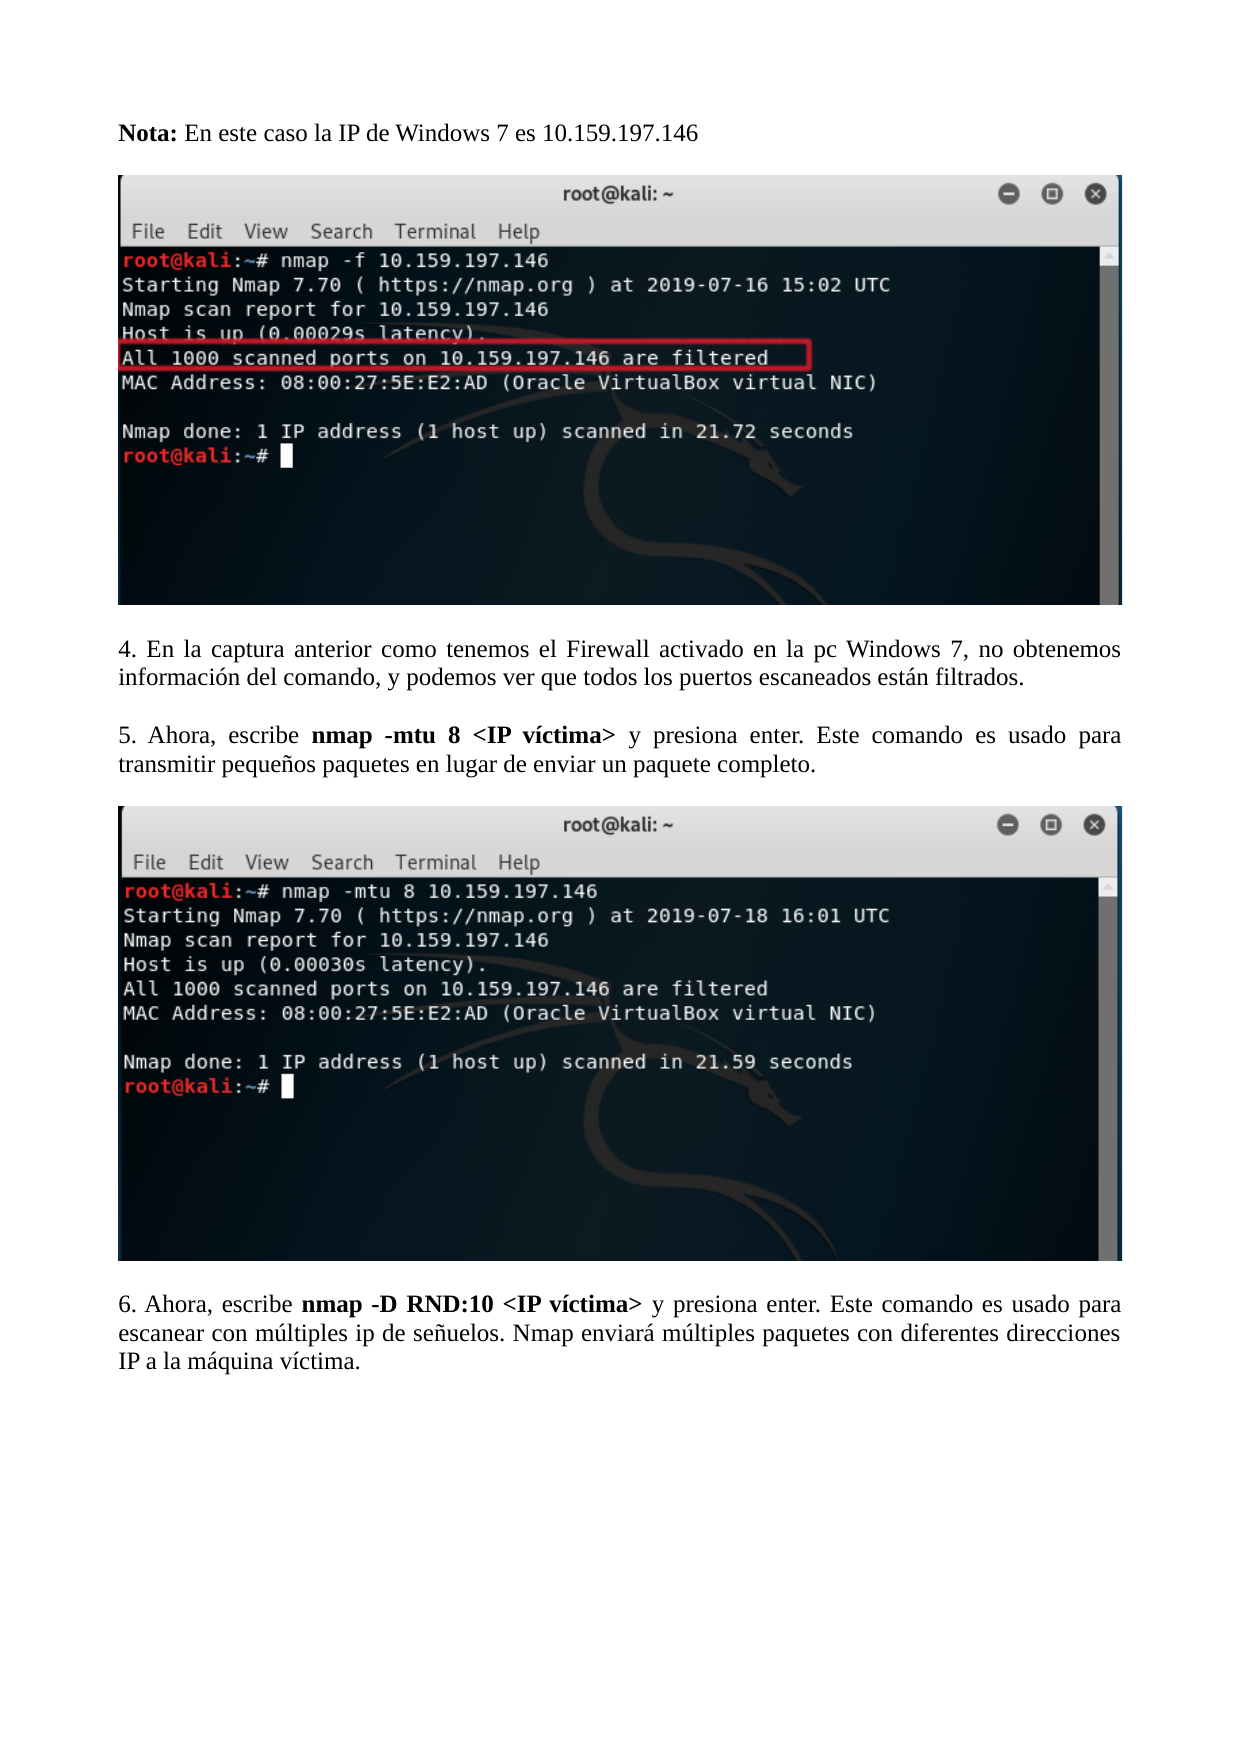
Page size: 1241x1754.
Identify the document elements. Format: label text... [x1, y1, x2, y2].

picture [118, 806, 1123, 1261]
text 5. Ahora, escribe nmap -mtu 8 <IP víctima> y presiona enter. Este comando es usado para transmitir pequeños paquetes en lugar de enviar un paquete completo. [118, 720, 1122, 777]
text 4. En la captura anterior como tenemos el Firewall activado en la pc Windows 7, no obtenemos información del comando, y podemos ver que todos los puertos escaneados están filtrados. [118, 634, 1122, 691]
picture [118, 175, 1123, 605]
text 6. Ahora, escribe nmap -D RND:10 <IP víctima> y presiona enter. Este comando es usado para escanear con múltiples ip de señuelos. Nmap enviará múltiples paquetes con diferentes direcciones IP a la máquina víctima. [118, 1289, 1122, 1375]
text Nota: En este caso la IP de Windows 7 es 10.159.197.146 [118, 118, 1122, 147]
